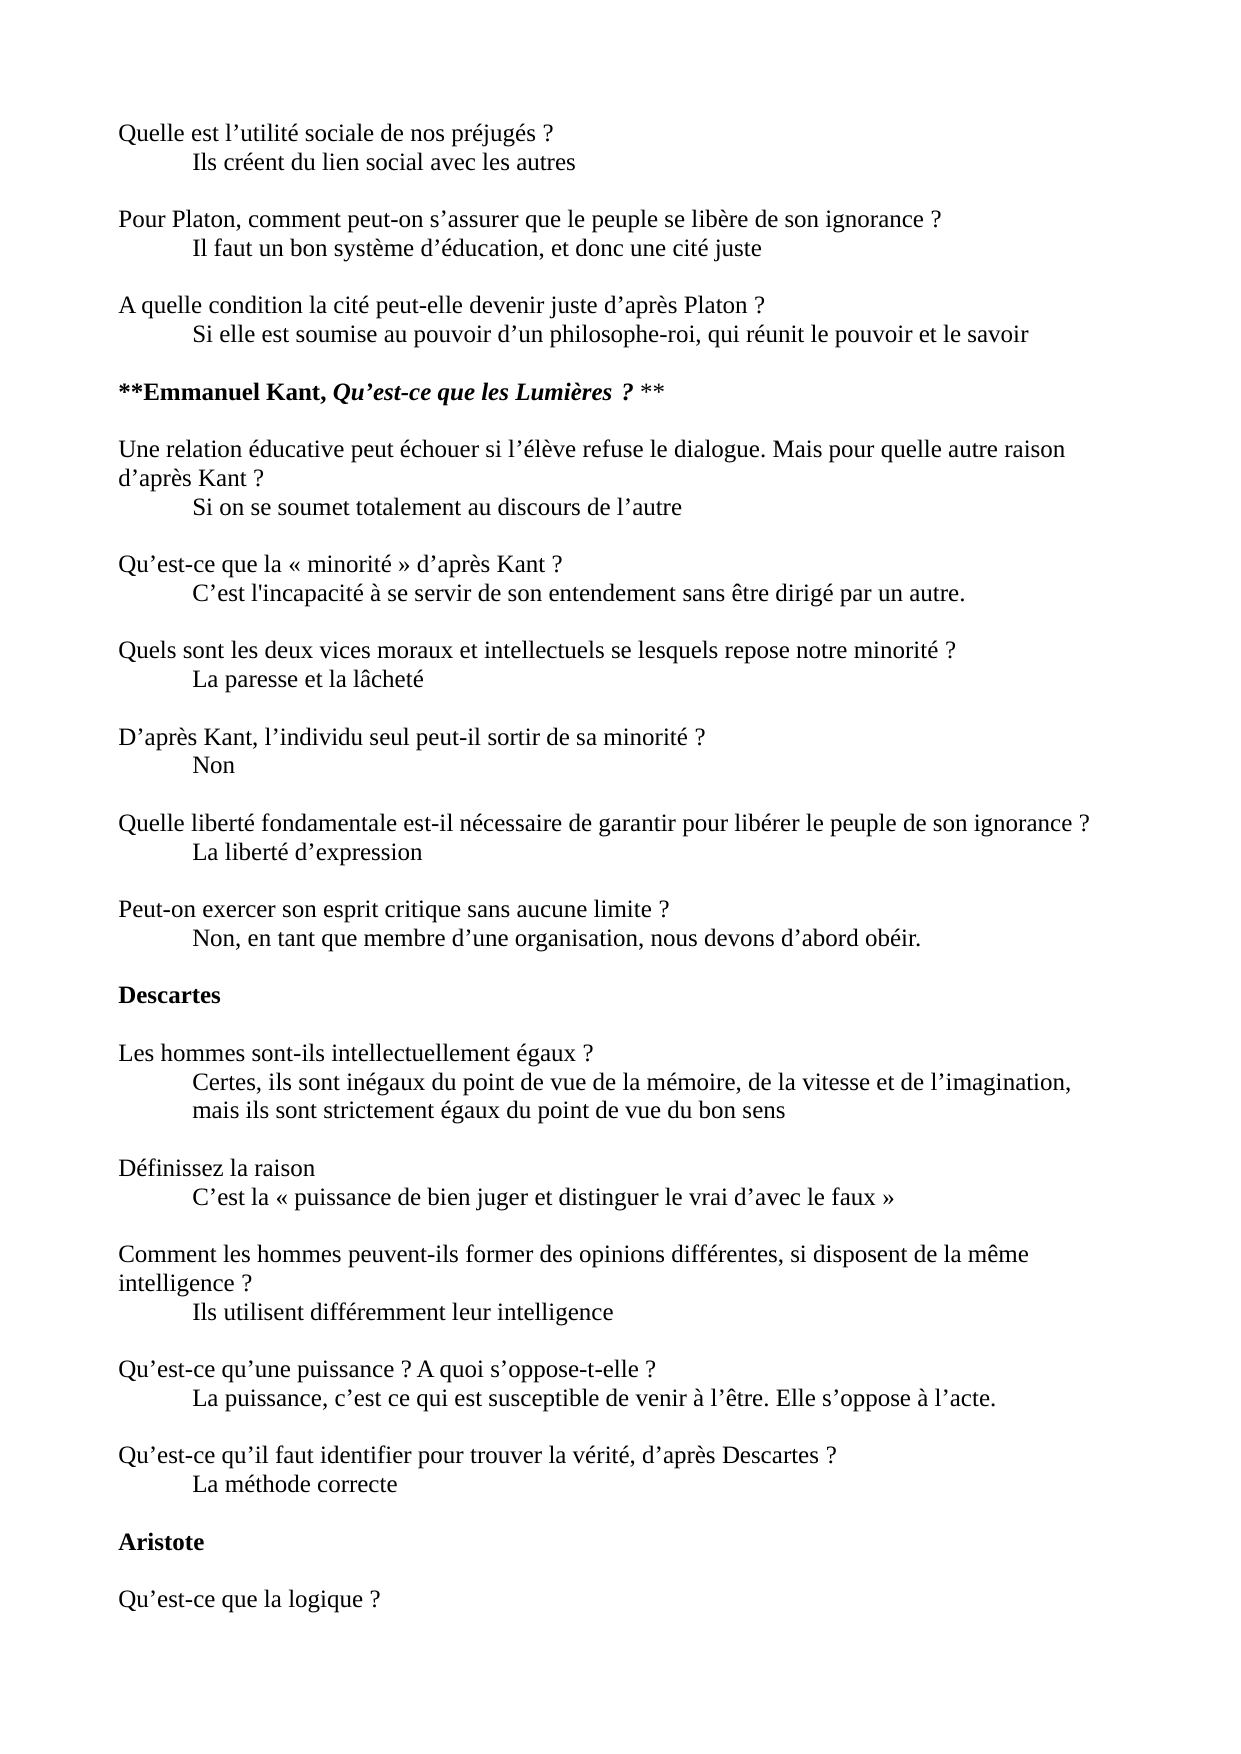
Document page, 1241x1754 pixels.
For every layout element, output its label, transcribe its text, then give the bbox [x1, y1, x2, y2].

text Qu’est-ce que la logique ? [118, 1584, 1122, 1613]
text Qu’est-ce qu’il faut identifier pour trouver la vérité, d’après Descartes ? [118, 1441, 1122, 1469]
text Quelle liberté fondamentale est-il nécessaire de garantir pour libérer le peuple de son ignorance ? [118, 808, 1122, 837]
text C’est l'incapacité à se servir de son entendement sans être dirigé par un autre. [192, 578, 1122, 607]
text Non [192, 751, 1122, 779]
text La paresse et la lâcheté [192, 664, 1122, 693]
text Certes, ils sont inégaux du point de vue de la mémoire, de la vitesse et de l’imagination, mais ils sont strictement égaux du point de vue du bon sens [192, 1067, 1122, 1124]
text Quels sont les deux vices moraux et intellectuels se lesquels repose notre minorité ? [118, 636, 1122, 664]
text Quelle est l’utilité sociale de nos préjugés ? [118, 118, 1122, 147]
text Comment les hommes peuvent-ils former des opinions différentes, si disposent de la même intelligence ? [118, 1239, 1122, 1297]
text Ils utilisent différemment leur intelligence [192, 1297, 1122, 1326]
text La liberté d’expression [192, 837, 1122, 866]
text Il faut un bon système d’éducation, et donc une cité juste [192, 233, 1122, 262]
text D’après Kant, l’individu seul peut-il sortir de sa minorité ? [118, 722, 1122, 751]
text Une relation éducative peut échouer si l’élève refuse le dialogue. Mais pour quelle autre raison d’après Kant ? [118, 434, 1122, 492]
text Non, en tant que membre d’une organisation, nous devons d’abord obéir. [192, 923, 1122, 952]
text La puissance, c’est ce qui est susceptible de venir à l’être. Elle s’oppose à l’acte. [192, 1383, 1122, 1412]
text Qu’est-ce que la « minorité » d’après Kant ? [118, 549, 1122, 578]
text Descartes [118, 981, 1122, 1009]
text Pour Platon, comment peut-on s’assurer que le peuple se libère de son ignorance ? [118, 204, 1122, 233]
text Peut-on exercer son esprit critique sans aucune limite ? [118, 894, 1122, 923]
text Les hommes sont-ils intellectuellement égaux ? [118, 1038, 1122, 1067]
text La méthode correcte [192, 1469, 1122, 1498]
text C’est la « puissance de bien juger et distinguer le vrai d’avec le faux » [192, 1182, 1122, 1211]
text Ils créent du lien social avec les autres [192, 147, 1122, 176]
text Aristote [118, 1527, 1122, 1556]
text Qu’est-ce qu’une puissance ? A quoi s’oppose-t-elle ? [118, 1354, 1122, 1383]
text Si on se soumet totalement au discours de l’autre [192, 492, 1122, 521]
text **Emmanuel Kant, Qu’est-ce que les Lumières ? ** [118, 377, 1122, 406]
text Si elle est soumise au pouvoir d’un philosophe-roi, qui réunit le pouvoir et le savoir [192, 319, 1122, 348]
text A quelle condition la cité peut-elle devenir juste d’après Platon ? [118, 291, 1122, 319]
text Définissez la raison [118, 1153, 1122, 1182]
